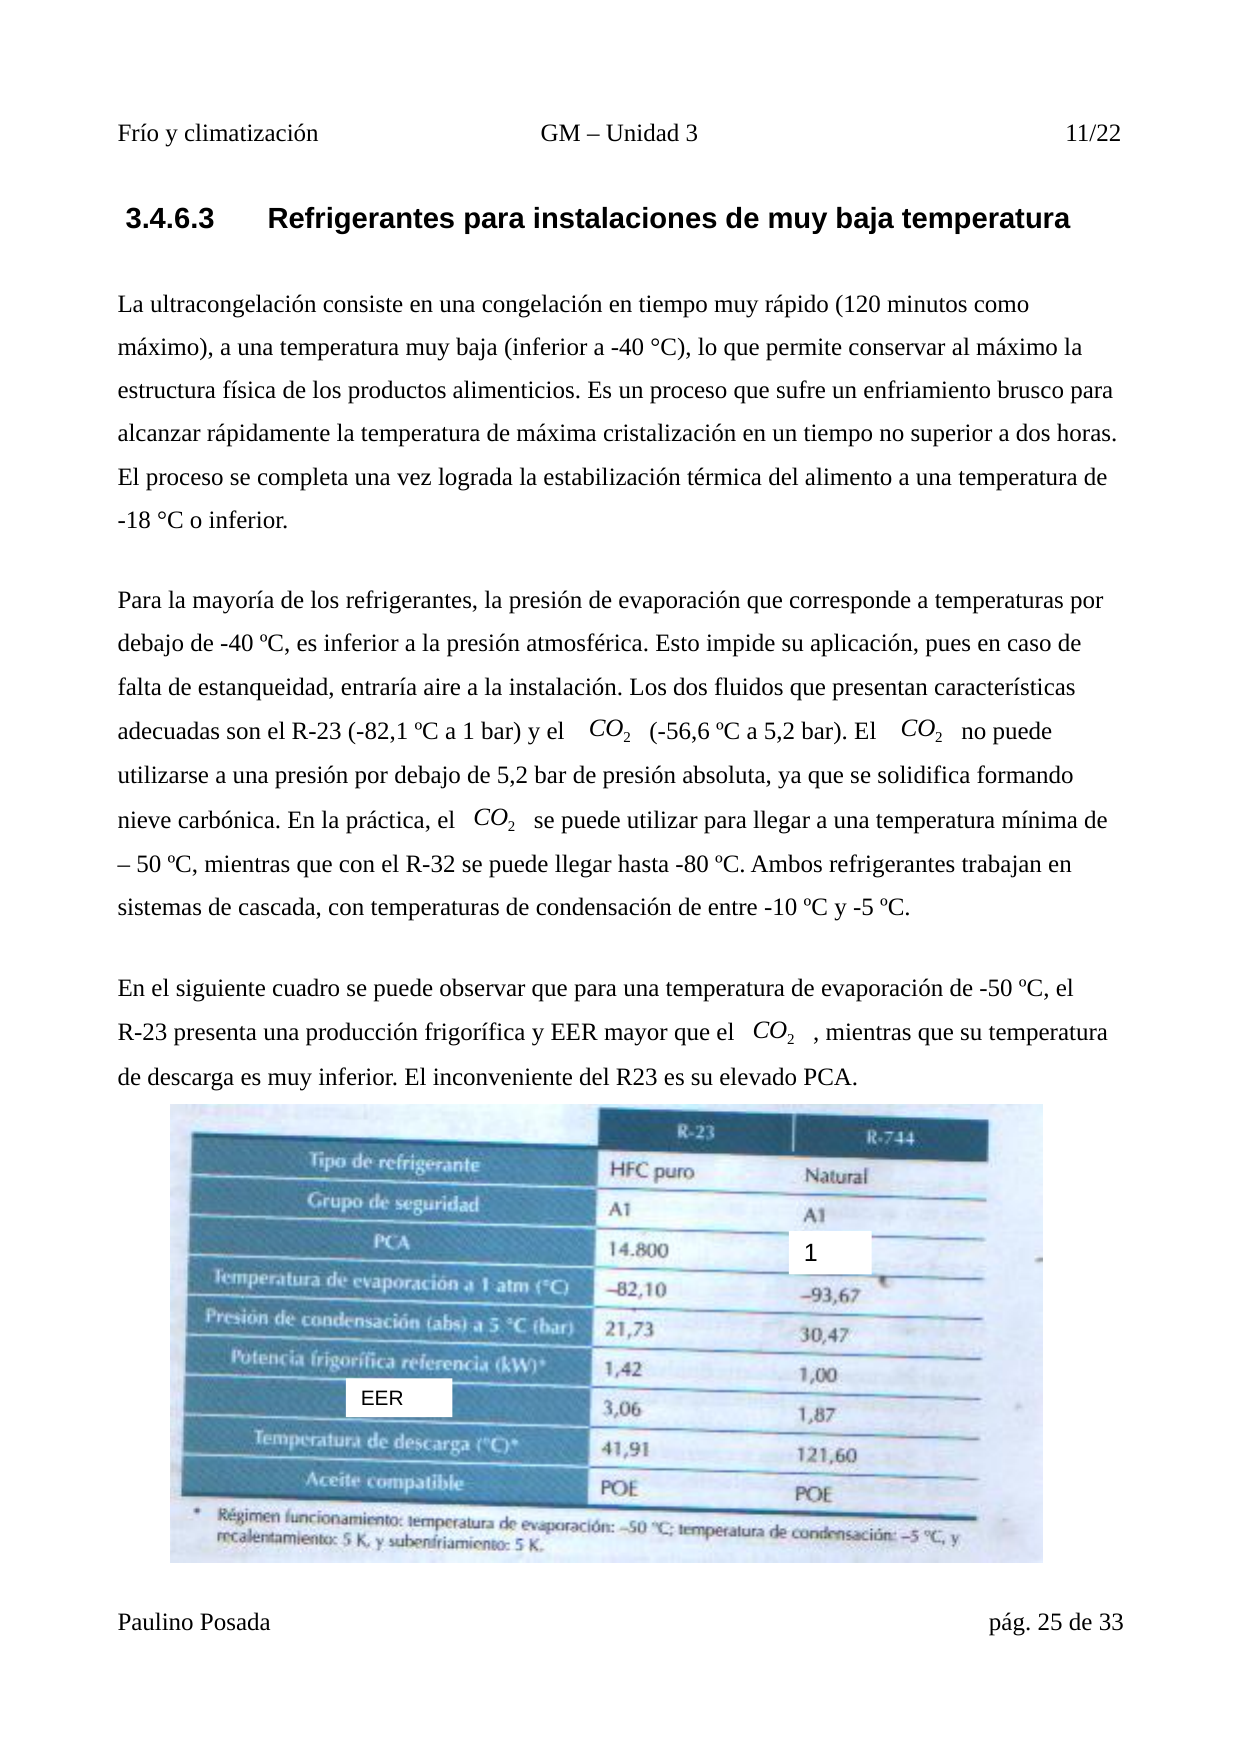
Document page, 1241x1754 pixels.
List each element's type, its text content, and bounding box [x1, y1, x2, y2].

picture [170, 1104, 1043, 1563]
text Para la mayoría de los refrigerantes, la presión de evaporación que corresponde a temperaturas por debajo de -40 ºC, es inferior a la presión atmosférica. Esto impide su aplicación, pues en caso de falta de estanqueidad, entraría aire a la instalación. Los dos fluidos que presentan características adecuadas son el R-23 (-82,1 ºC a 1 bar) y el (-56,6 ºC a 5,2 bar). El no puede utilizarse a una presión por debajo de 5,2 bar de presión absoluta, ya que se solidifica formando nieve carbónica. En la práctica, else puede utilizar para llegar a una temperatura mínima de – 50 ºC, mientras que con el R-32 se puede llegar hasta -80 ºC. Ambos refrigerantes trabajan en sistemas de cascada, con temperaturas de condensación de entre -10 ºC y -5 ºC. [117, 585, 1123, 921]
text La ultracongelación consiste en una congelación en tiempo muy rápido (120 minutos como máximo), a una temperatura muy baja (inferior a -40 °C), lo que permite conservar al máximo la estructura física de los productos alimenticios. Es un proceso que sufre un enfriamiento brusco para alcanzar rápidamente la temperatura de máxima cristalización en un tiempo no superior a dos horas. El proceso se completa una vez lograda la estabilización térmica del alimento a una temperatura de -18 °C o inferior. [117, 289, 1123, 533]
subtitle Refrigerantes para instalaciones de muy baja temperatura [117, 201, 1123, 235]
text En el siguiente cuadro se puede observar que para una temperatura de evaporación de -50 ºC, el R-23 presenta una producción frigorífica y EER mayor que el, mientras que su temperatura de descarga es muy inferior. El inconveniente del R23 es su elevado PCA. [117, 973, 1123, 1091]
